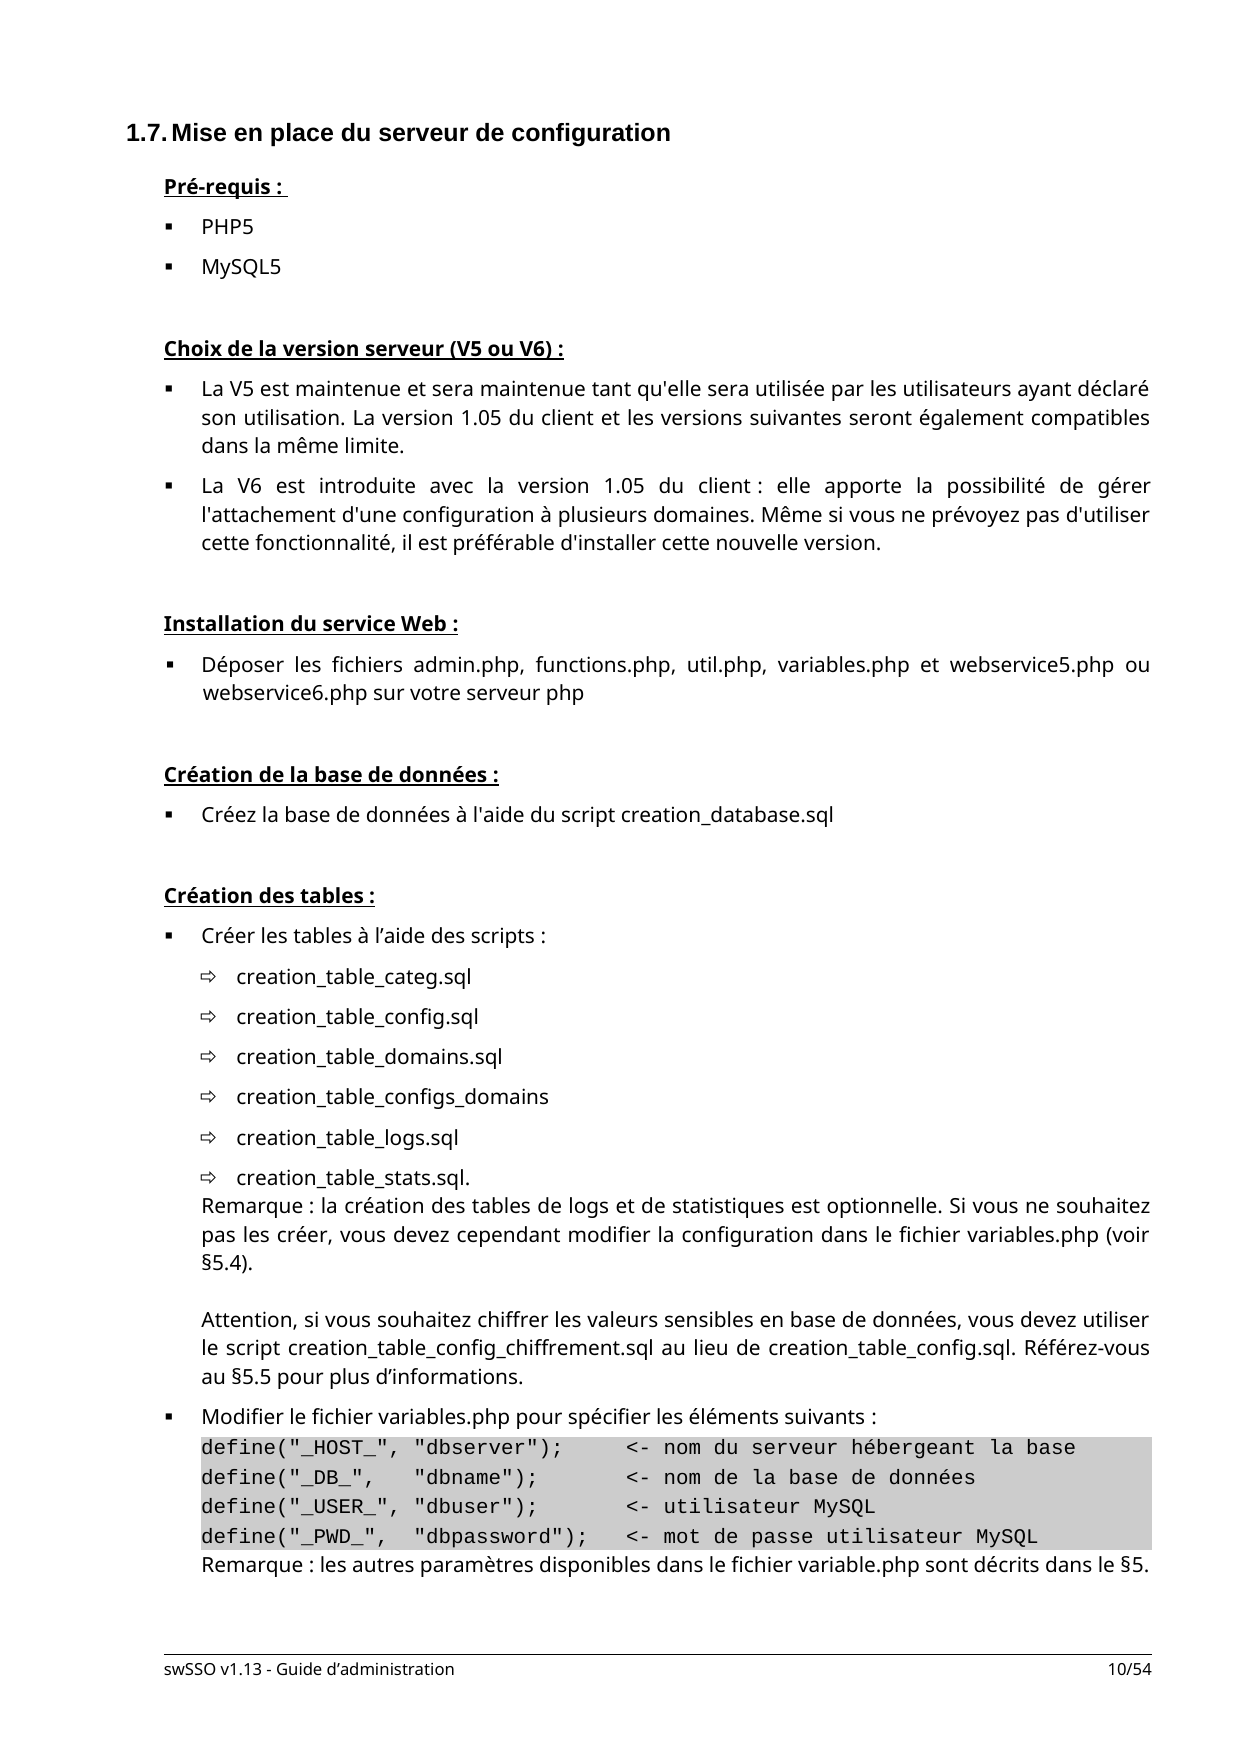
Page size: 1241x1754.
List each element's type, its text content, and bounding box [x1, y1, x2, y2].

list Modifier le fichier variables.php pour spécifier les éléments suivants : [164, 1402, 1152, 1431]
text Remarque : la création des tables de logs et de statistiques est optionnelle. Si vous ne souhaitez pas les créer, vous devez cependant modifier la configuration dans le fichier variables.php (voir §5.4). [201, 1191, 1152, 1277]
text Choix de la version serveur (V5 ou V6) : [164, 334, 1152, 363]
list creation_table_configs_domains [199, 1082, 1152, 1111]
list creation_table_categ.sql [199, 962, 1152, 990]
text Installation du service Web : [164, 609, 1152, 638]
list Déposer les fichiers admin.php, functions.php, util.php, variables.php et webservice5.php ou webservice6.php sur votre serveur php [165, 650, 1152, 707]
list creation_table_logs.sql [199, 1123, 1152, 1151]
list MySQL5 [164, 252, 1152, 281]
text define("_PWD_", "dbpassword"); <- mot de passe utilisateur MySQL [201, 1526, 1152, 1550]
list Créer les tables à l’aide des scripts : [164, 922, 1152, 950]
text Création de la base de données : [164, 760, 1152, 788]
text define("_DB_", "dbname"); <- nom de la base de données [201, 1467, 1152, 1490]
list creation_table_stats.sql. [199, 1163, 1152, 1191]
list Créez la base de données à l'aide du script creation_database.sql [164, 800, 1152, 829]
text Attention, si vous souhaitez chiffrer les valeurs sensibles en base de données, vous devez utiliser le script creation_table_config_chiffrement.sql au lieu de creation_table_config.sql. Référez-vous au §5.5 pour plus d’informations. [201, 1305, 1152, 1390]
text Pré-requis : [164, 172, 1152, 200]
list PHP5 [164, 212, 1152, 241]
subtitle Mise en place du serveur de configuration [126, 118, 1152, 147]
list creation_table_config.sql [199, 1002, 1152, 1030]
text Remarque : les autres paramètres disponibles dans le fichier variable.php sont décrits dans le §5. [201, 1550, 1152, 1578]
text Création des tables : [164, 881, 1152, 910]
text define("_USER_", "dbuser"); <- utilisateur MySQL [201, 1497, 1152, 1520]
list La V6 est introduite avec la version 1.05 du client : elle apporte la possibilité de gérer l'attachement d'une configuration à plusieurs domaines. Même si vous ne prévoyez pas d'utiliser cette fonctionnalité, il est préférable d'installer cette nouvelle version. [164, 471, 1152, 557]
list creation_table_domains.sql [199, 1042, 1152, 1071]
list La V5 est maintenue et sera maintenue tant qu'elle sera utilisée par les utilisateurs ayant déclaré son utilisation. La version 1.05 du client et les versions suivantes seront également compatibles dans la même limite. [164, 374, 1152, 460]
text define("_HOST_", "dbserver"); <- nom du serveur hébergeant la base [201, 1437, 1152, 1460]
